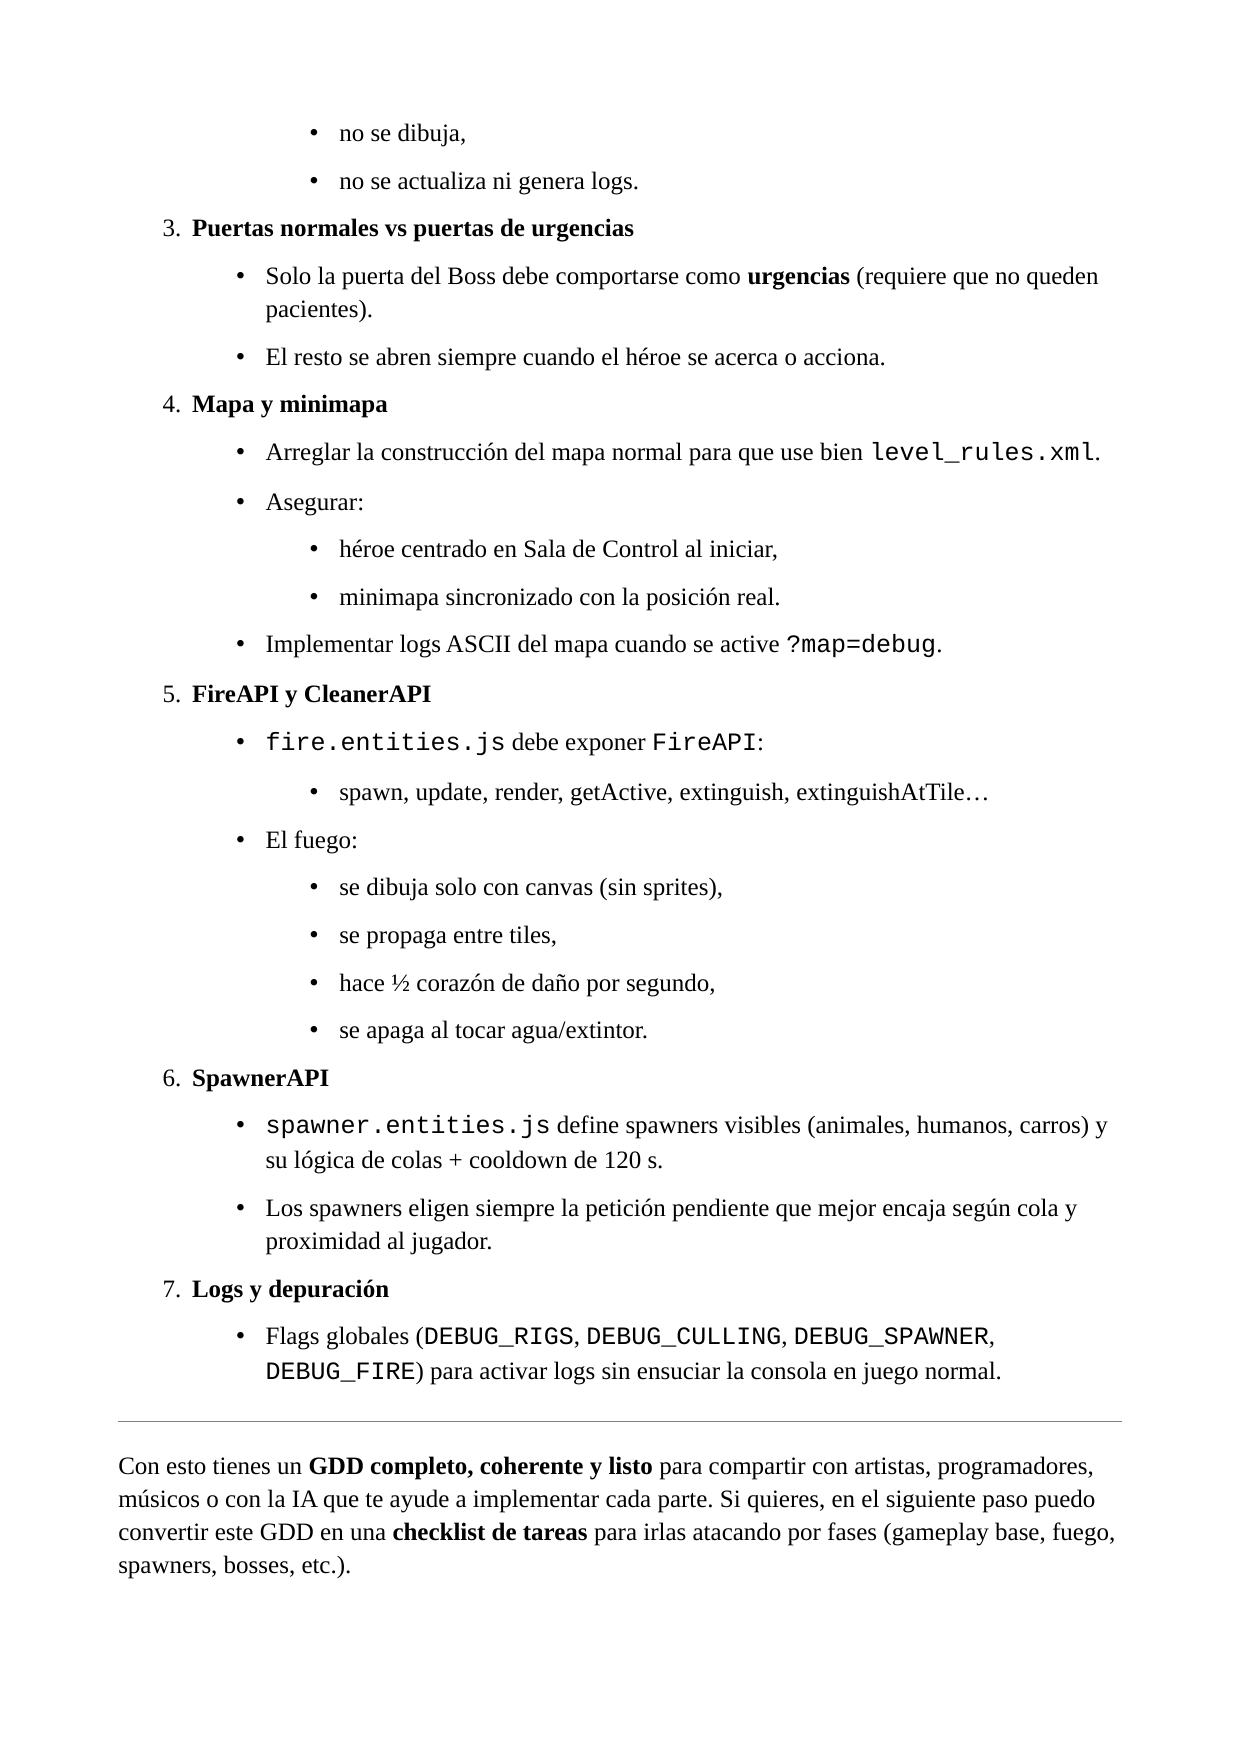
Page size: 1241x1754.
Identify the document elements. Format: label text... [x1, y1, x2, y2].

list Puertas normales vs puertas de urgencias [162, 213, 1122, 242]
list no se actualiza ni genera logs. [309, 166, 1122, 194]
list hace ½ corazón de daño por segundo, [309, 968, 1122, 996]
list spawn, update, render, getActive, extinguish, extinguishAtTile… [309, 777, 1122, 806]
list Asegurar: [236, 487, 1122, 516]
list se propaga entre tiles, [309, 920, 1122, 949]
list Arreglar la construcción del mapa normal para que use bien level_rules.xml. [236, 437, 1122, 468]
list fire.entities.js debe exponer FireAPI: [236, 727, 1122, 758]
text Con esto tienes un GDD completo, coherente y listo para compartir con artistas, programadores, músicos o con la IA que te ayude a implementar cada parte. Si quieres, en el siguiente paso puedo convertir este GDD en una checklist de tareas para irlas atacando por fases (gameplay base, fuego, spawners, bosses, etc.). [118, 1451, 1122, 1578]
list El fuego: [236, 825, 1122, 853]
list Mapa y minimapa [162, 389, 1122, 418]
list SpawnerAPI [162, 1063, 1122, 1092]
list Los spawners eligen siempre la petición pendiente que mejor encaja según cola y proximidad al jugador. [236, 1193, 1122, 1255]
list spawner.entities.js define spawners visibles (animales, humanos, carros) y su lógica de colas + cooldown de 120 s. [236, 1110, 1122, 1174]
list se dibuja solo con canvas (sin sprites), [309, 872, 1122, 901]
list se apaga al tocar agua/extintor. [309, 1015, 1122, 1044]
list El resto se abren siempre cuando el héroe se acerca o acciona. [236, 342, 1122, 370]
list minimapa sincronizado con la posición real. [309, 582, 1122, 611]
list Logs y depuración [162, 1274, 1122, 1302]
list Flags globales (DEBUG_RIGS, DEBUG_CULLING, DEBUG_SPAWNER, DEBUG_FIRE) para activar logs sin ensuciar la consola en juego normal. [236, 1321, 1122, 1387]
list Implementar logs ASCII del mapa cuando se active ?map=debug. [236, 629, 1122, 660]
list héroe centrado en Sala de Control al iniciar, [309, 534, 1122, 563]
list FireAPI y CleanerAPI [162, 679, 1122, 708]
list no se dibuja, [309, 118, 1122, 147]
list Solo la puerta del Boss debe comportarse como urgencias (requiere que no queden pacientes). [236, 261, 1122, 323]
